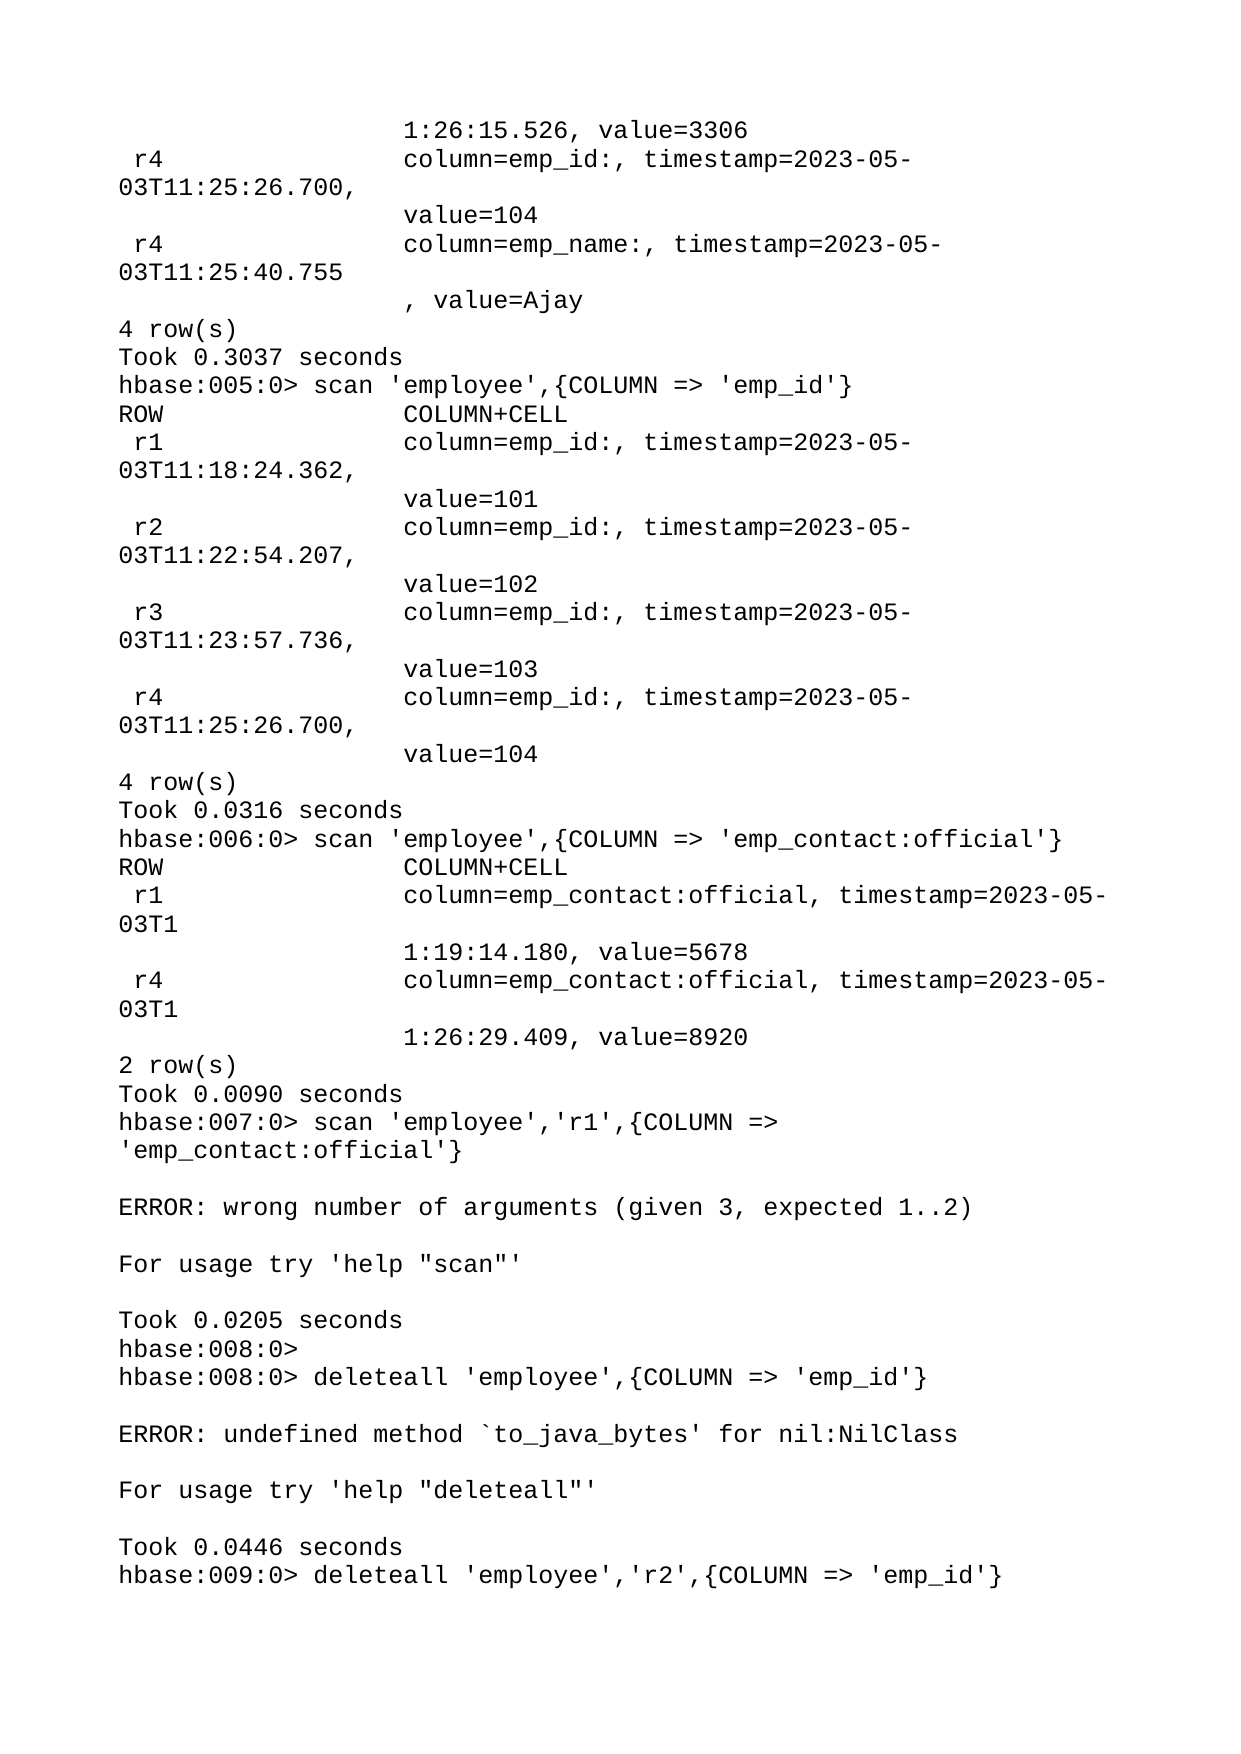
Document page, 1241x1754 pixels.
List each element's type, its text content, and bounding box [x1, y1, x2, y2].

text ROW COLUMN+CELL [118, 855, 1122, 883]
text hbase:006:0> scan 'employee',{COLUMN => 'emp_contact:official'} [118, 826, 1122, 855]
text hbase:008:0> deleteall 'employee',{COLUMN => 'emp_id'} [118, 1365, 1122, 1393]
text ERROR: wrong number of arguments (given 3, expected 1..2) [118, 1195, 1122, 1223]
text 4 row(s) [118, 770, 1122, 798]
text ROW COLUMN+CELL [118, 401, 1122, 430]
text value=102 [118, 571, 1122, 600]
text hbase:007:0> scan 'employee','r1',{COLUMN => 'emp_contact:official'} [118, 1110, 1122, 1166]
text value=104 [118, 741, 1122, 770]
text hbase:009:0> deleteall 'employee','r2',{COLUMN => 'emp_id'} [118, 1563, 1122, 1591]
text ERROR: undefined method `to_java_bytes' for nil:NilClass [118, 1421, 1122, 1450]
text For usage try 'help "scan"' [118, 1251, 1122, 1280]
text r2 column=emp_id:, timestamp=2023-05-03T11:22:54.207, [118, 515, 1122, 571]
text Took 0.0316 seconds [118, 798, 1122, 826]
text r1 column=emp_contact:official, timestamp=2023-05-03T1 [118, 883, 1122, 940]
text Took 0.0446 seconds [118, 1535, 1122, 1563]
text r4 column=emp_name:, timestamp=2023-05-03T11:25:40.755 [118, 231, 1122, 288]
text For usage try 'help "deleteall"' [118, 1478, 1122, 1506]
text 4 row(s) [118, 316, 1122, 345]
text , value=Ajay [118, 288, 1122, 316]
text 1:19:14.180, value=5678 [118, 940, 1122, 968]
text hbase:008:0> [118, 1336, 1122, 1365]
text r1 column=emp_id:, timestamp=2023-05-03T11:18:24.362, [118, 430, 1122, 486]
text Took 0.0090 seconds [118, 1081, 1122, 1110]
text r3 column=emp_id:, timestamp=2023-05-03T11:23:57.736, [118, 600, 1122, 656]
text r4 column=emp_id:, timestamp=2023-05-03T11:25:26.700, [118, 146, 1122, 203]
text Took 0.0205 seconds [118, 1308, 1122, 1336]
text 1:26:15.526, value=3306 [118, 118, 1122, 146]
text r4 column=emp_contact:official, timestamp=2023-05-03T1 [118, 968, 1122, 1025]
text value=101 [118, 486, 1122, 515]
text 1:26:29.409, value=8920 [118, 1025, 1122, 1053]
text Took 0.3037 seconds hbase:005:0> scan 'employee',{COLUMN => 'emp_id'} [118, 345, 1122, 401]
text 2 row(s) [118, 1053, 1122, 1081]
text value=104 [118, 203, 1122, 231]
text value=103 [118, 656, 1122, 685]
text r4 column=emp_id:, timestamp=2023-05-03T11:25:26.700, [118, 685, 1122, 741]
